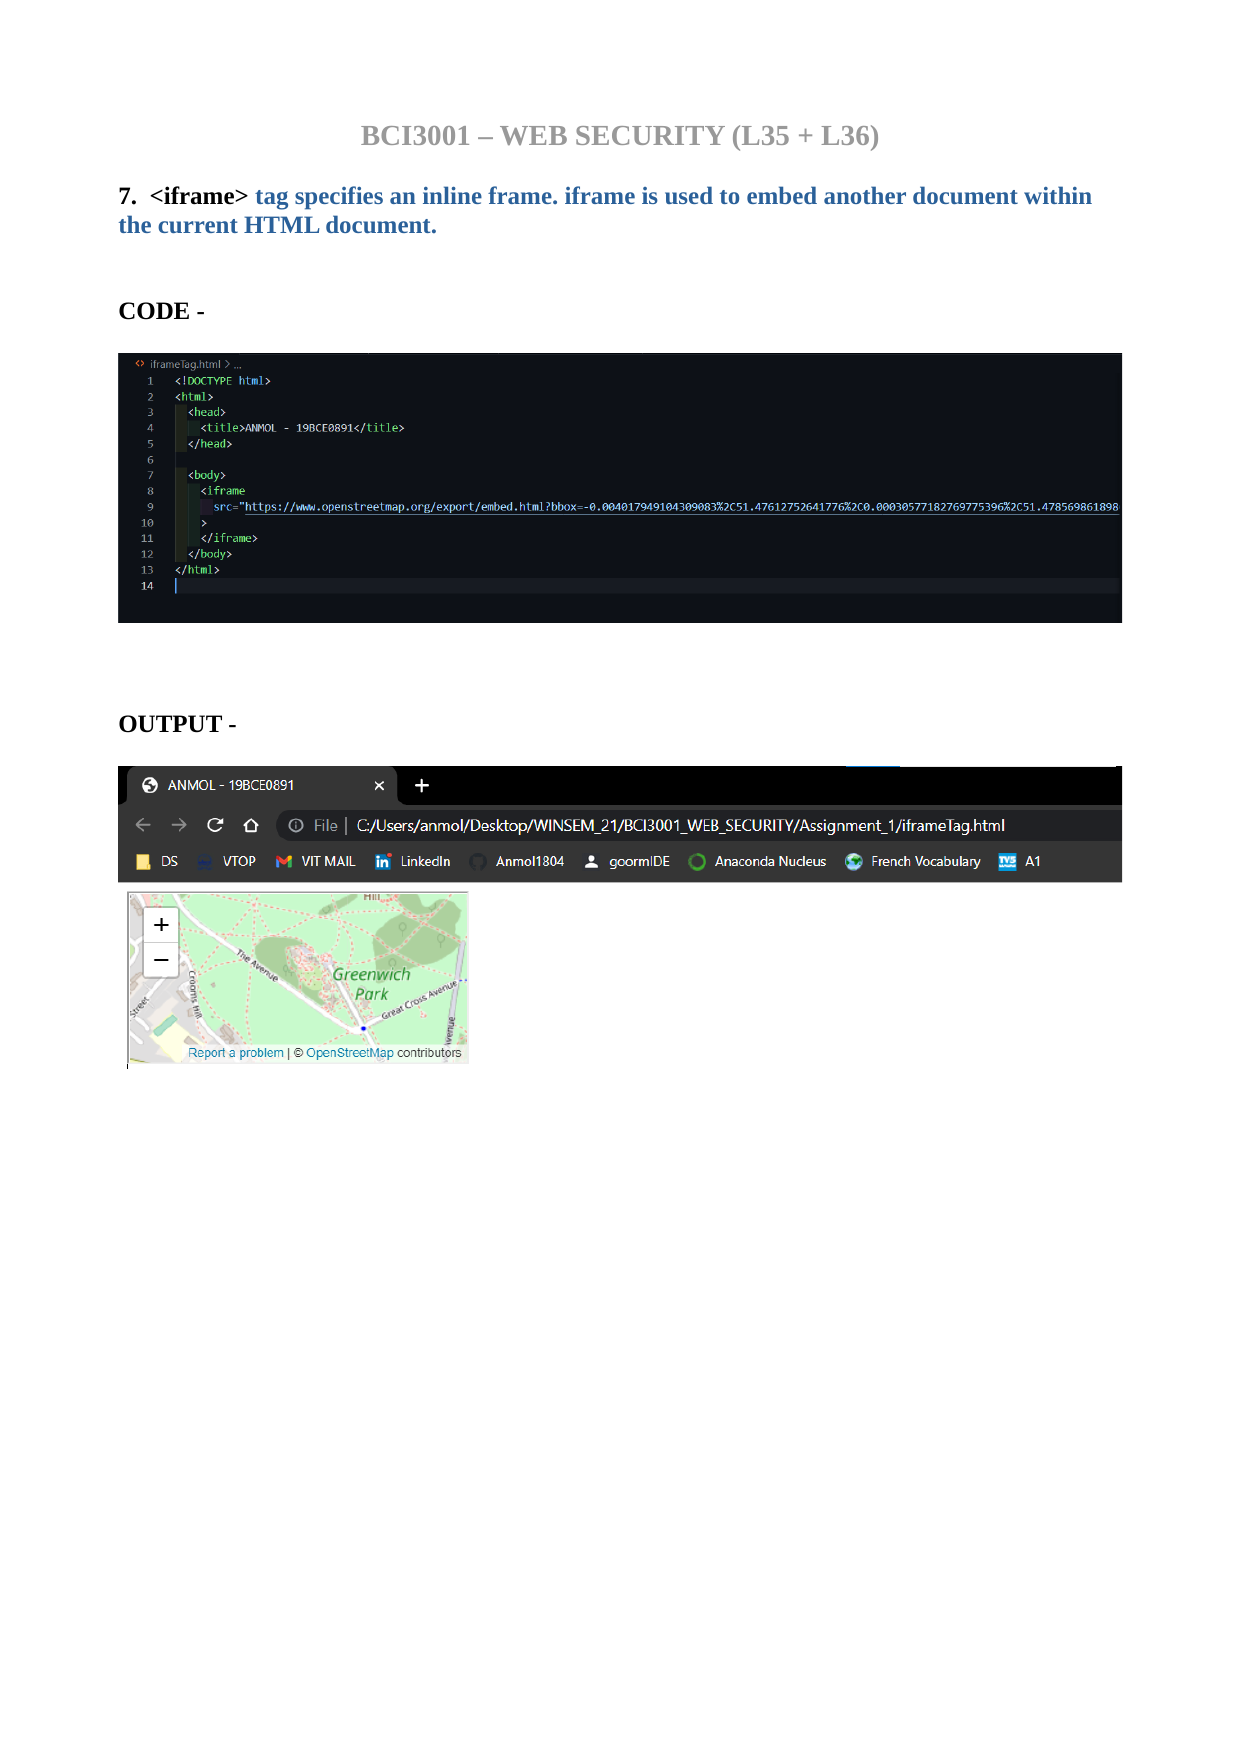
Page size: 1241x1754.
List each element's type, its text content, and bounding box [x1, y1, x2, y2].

text CODE - [118, 296, 1122, 325]
picture [118, 353, 1123, 623]
text 7. <iframe> tag specifies an inline frame. iframe is used to embed another document within the current HTML document. [118, 181, 1122, 239]
text OUTPUT - [118, 709, 1122, 738]
picture [118, 766, 1123, 1116]
